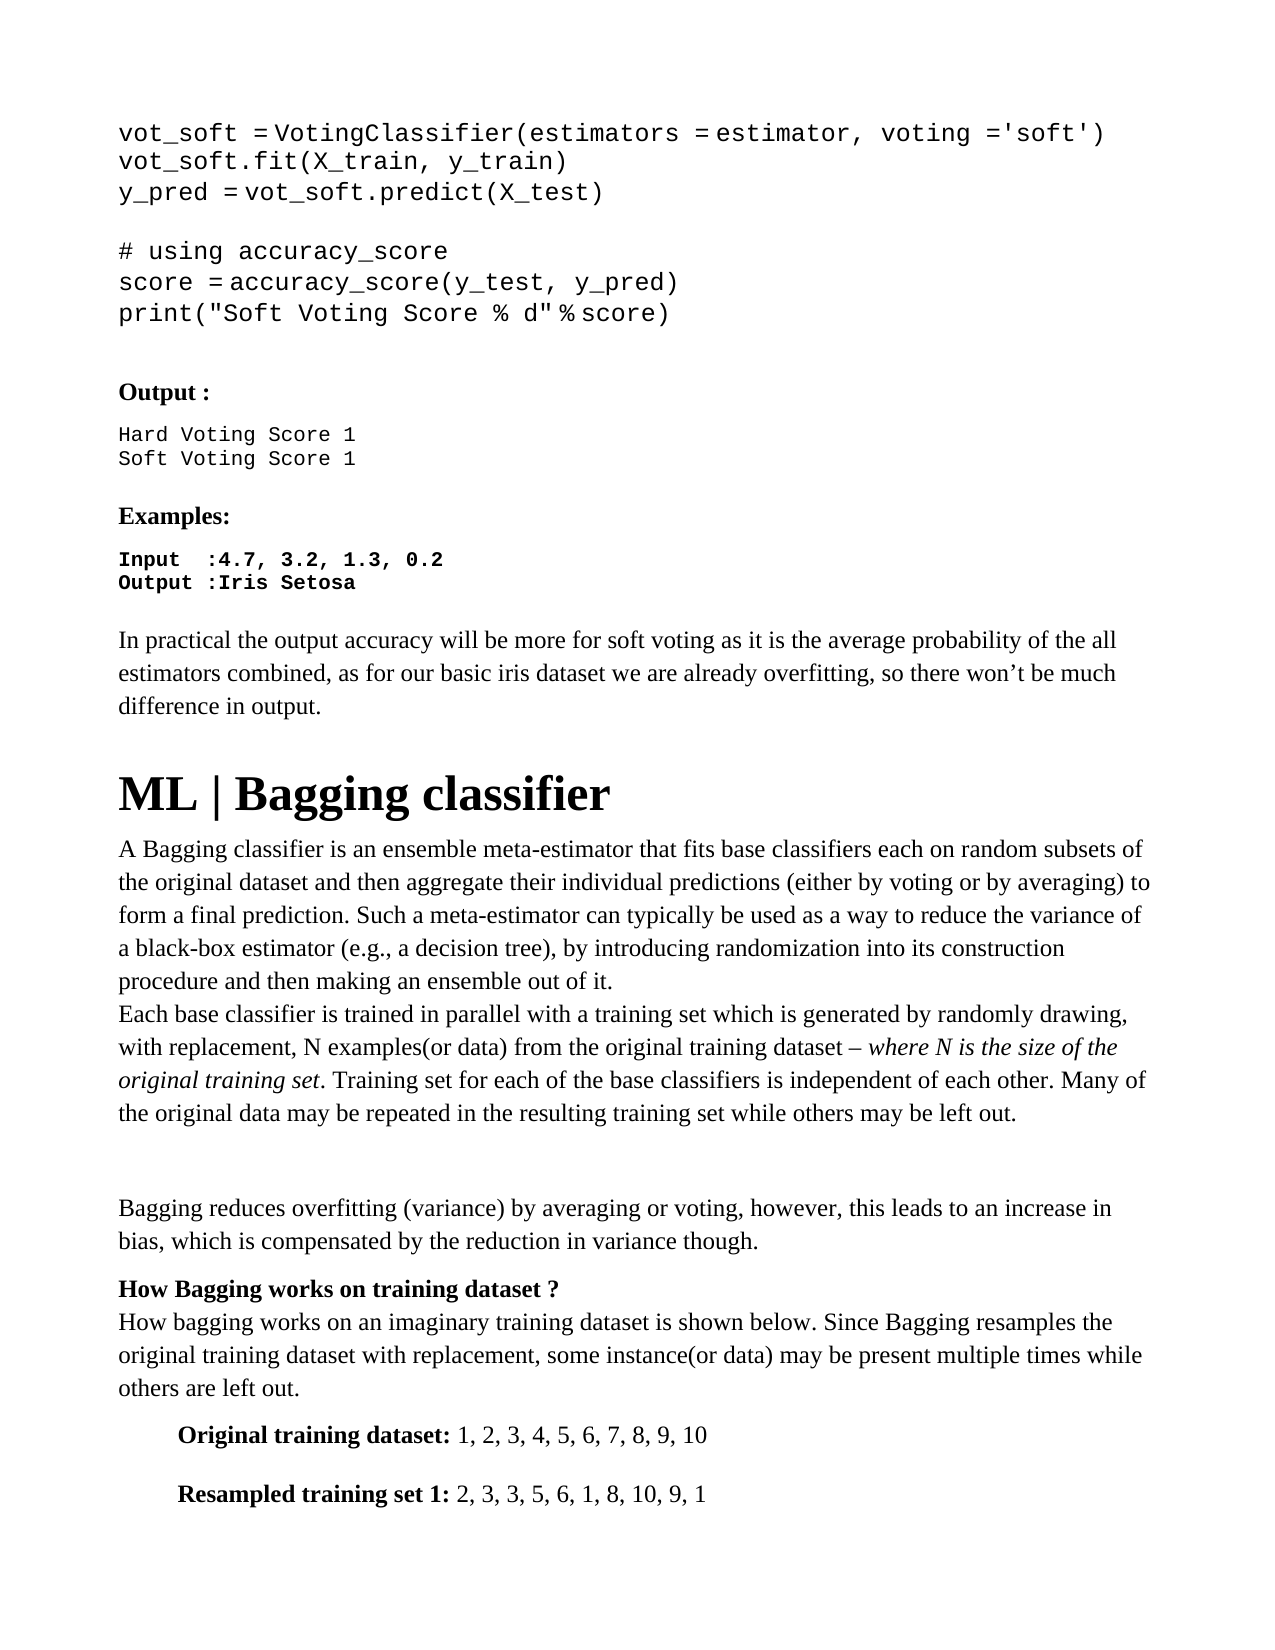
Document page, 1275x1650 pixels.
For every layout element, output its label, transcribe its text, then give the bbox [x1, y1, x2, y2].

table_header vot_soft = VotingClassifier(estimators = estimator, voting ='soft') vot_soft.fit(X_train, y_train) y_pred = vot_soft.predict(X_test) # using accuracy_score score = accuracy_score(y_test, y_pred) print("Soft Voting Score % d" % score) [118, 118, 1157, 329]
text Original training dataset: 1, 2, 3, 4, 5, 6, 7, 8, 9, 10 [177, 1421, 1098, 1449]
text Resampled training set 1: 2, 3, 3, 5, 6, 1, 8, 10, 9, 1 [177, 1479, 1098, 1508]
text Output : [118, 377, 1157, 405]
text Examples: [118, 501, 1157, 530]
text In practical the output accuracy will be more for soft voting as it is the average probability of the all estimators combined, as for our basic iris dataset we are already overfitting, so there won’t be much difference in output. [118, 625, 1157, 720]
text Soft Voting Score 1 [118, 448, 1157, 471]
text Output :Iris Setosa [118, 572, 1157, 596]
text Bagging reduces overfitting (variance) by averaging or voting, however, this leads to an increase in bias, which is compensated by the reduction in variance though. [118, 1193, 1157, 1255]
subtitle ML | Bagging classifier [118, 764, 1157, 821]
text How Bagging works on training dataset ? How bagging works on an imaginary training dataset is shown below. Since Bagging resamples the original training dataset with replacement, some instance(or data) may be present multiple times while others are left out. [118, 1274, 1157, 1402]
text Input :4.7, 3.2, 1.3, 0.2 [118, 548, 1157, 572]
text A Bagging classifier is an ensemble meta-estimator that fits base classifiers each on random subsets of the original dataset and then aggregate their individual predictions (either by voting or by averaging) to form a final prediction. Such a meta-estimator can typically be used as a way to reduce the variance of a black-box estimator (e.g., a decision tree), by introducing randomization into its construction procedure and then making an ensemble out of it. Each base classifier is trained in parallel with a training set which is generated by randomly drawing, with replacement, N examples(or data) from the original training dataset – where N is the size of the original training set. Training set for each of the base classifiers is independent of each other. Many of the original data may be repeated in the resulting training set while others may be left out. [118, 834, 1157, 1127]
text Hard Voting Score 1 [118, 424, 1157, 448]
